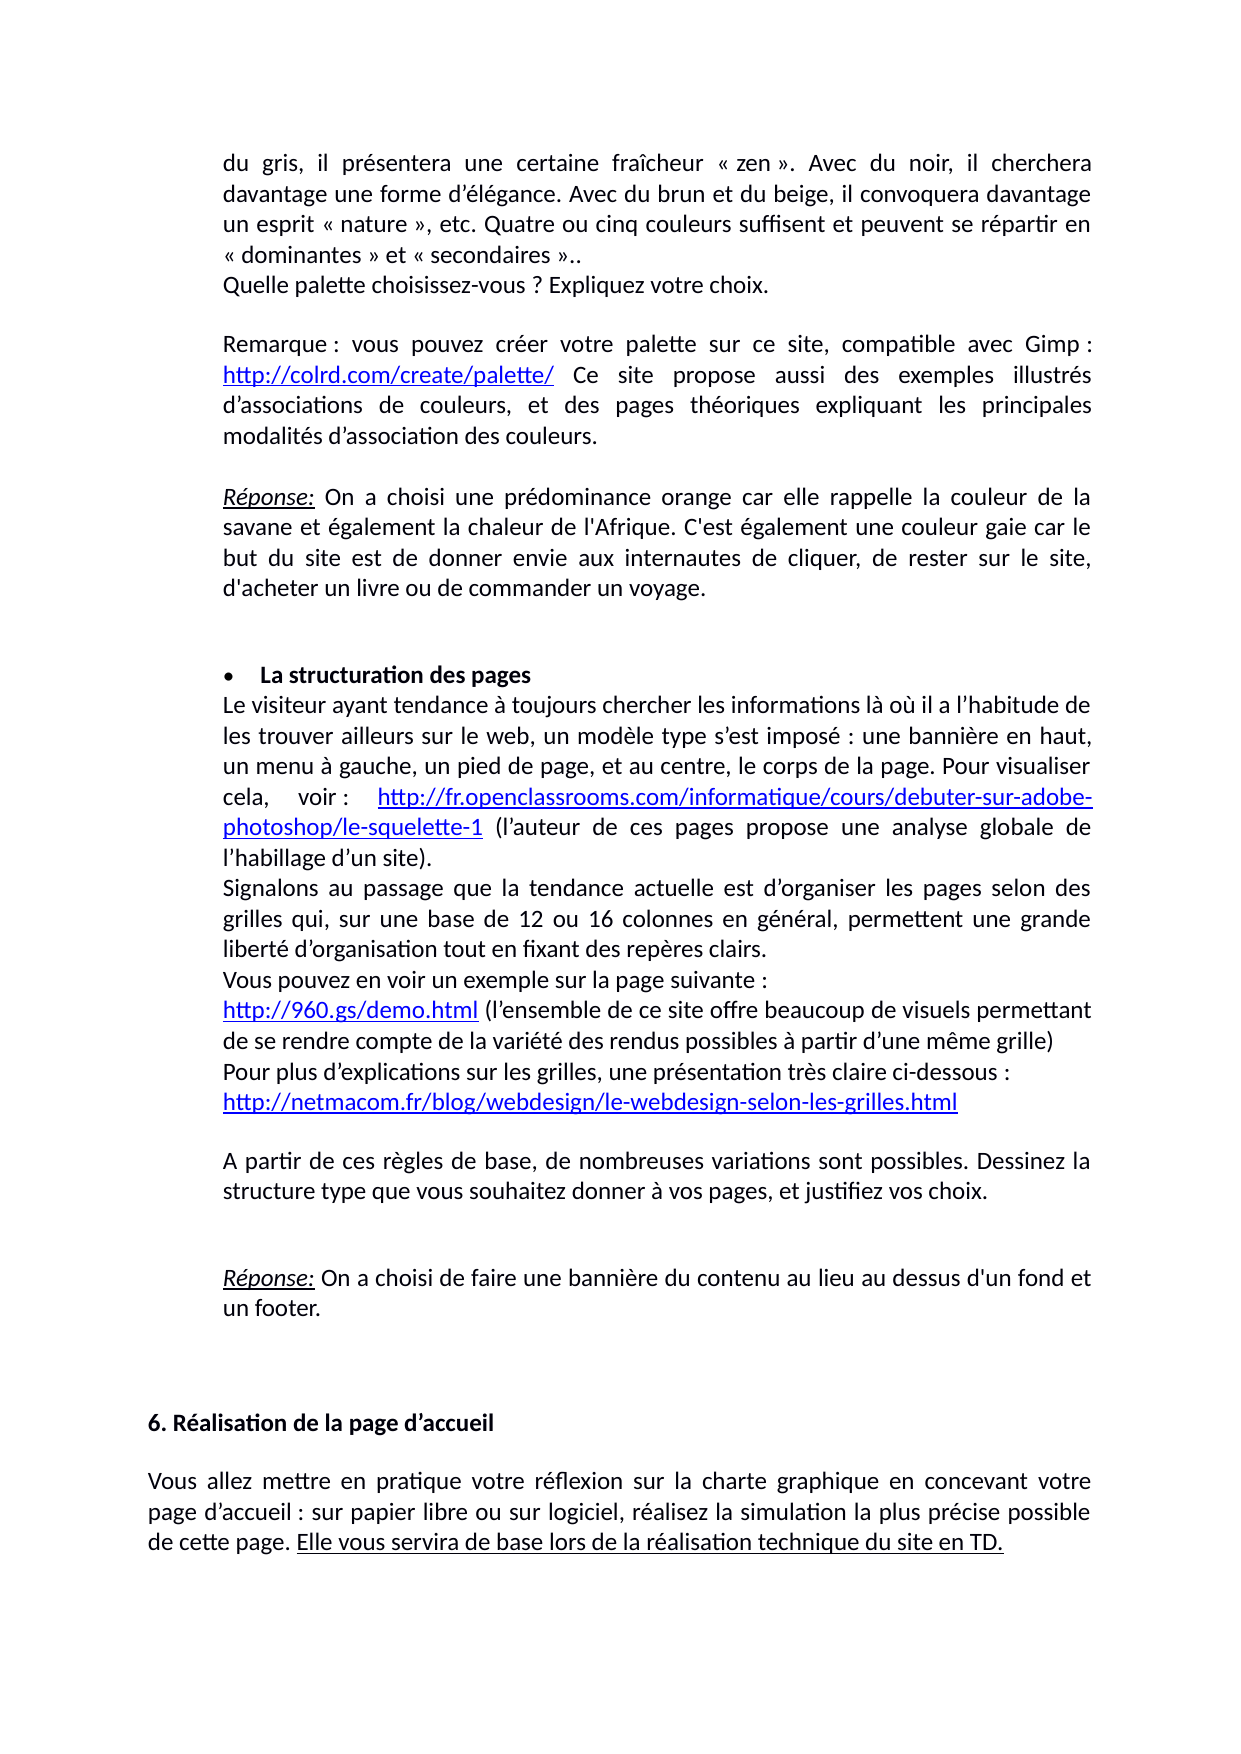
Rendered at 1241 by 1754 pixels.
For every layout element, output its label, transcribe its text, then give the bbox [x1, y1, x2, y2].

text Vous allez mettre en pratique votre réflexion sur la charte graphique en concevant votre page d’accueil : sur papier libre ou sur logiciel, réalisez la simulation la plus précise possible de cette page. Elle vous servira de base lors de la réalisation technique du site en TD. [148, 1466, 1093, 1557]
text A partir de ces règles de base, de nombreuses variations sont possibles. Dessinez la structure type que vous souhaitez donner à vos pages, et justifiez vos choix. [223, 1145, 1093, 1206]
text http://960.gs/demo.html (l’ensemble de ce site offre beaucoup de visuels permettant de se rendre compte de la variété des rendus possibles à partir d’une même grille) [223, 995, 1093, 1056]
text Pour plus d’explications sur les grilles, une présentation très claire ci-dessous : [223, 1056, 1093, 1086]
list La structuration des pages [185, 659, 1093, 689]
text Vous pouvez en voir un exemple sur la page suivante : [223, 964, 1093, 995]
text Réponse: On a choisi de faire une bannière du contenu au lieu au dessus d'un fond et un footer. [223, 1262, 1093, 1323]
text 6. Réalisation de la page d’accueil [148, 1407, 1093, 1437]
text Remarque : vous pouvez créer votre palette sur ce site, compatible avec Gimp : http://colrd.com/create/palette/ Ce site propose aussi des exemples illustrés d’associations de couleurs, et des pages théoriques expliquant les principales modalités d’association des couleurs. [223, 328, 1093, 450]
text http://netmacom.fr/blog/webdesign/le-webdesign-selon-les-grilles.html [223, 1086, 1093, 1117]
text Quelle palette choisissez-vous ? Expliquez votre choix. [223, 270, 1093, 300]
text Signalons au passage que la tendance actuelle est d’organiser les pages selon des grilles qui, sur une base de 12 ou 16 colonnes en général, permettent une grande liberté d’organisation tout en fixant des repères clairs. [223, 873, 1093, 964]
text du gris, il présentera une certaine fraîcheur « zen ». Avec du noir, il cherchera davantage une forme d’élégance. Avec du brun et du beige, il convoquera davantage un esprit « nature », etc. Quatre ou cinq couleurs suffisent et peuvent se répartir en « dominantes » et « secondaires ».. [223, 148, 1093, 270]
text Réponse: On a choisi une prédominance orange car elle rappelle la couleur de la savane et également la chaleur de l'Afrique. C'est également une couleur gaie car le but du site est de donner envie aux internautes de cliquer, de rester sur le site, d'acheter un livre ou de commander un voyage. [223, 481, 1093, 603]
text Le visiteur ayant tendance à toujours chercher les informations là où il a l’habitude de les trouver ailleurs sur le web, un modèle type s’est imposé : une bannière en haut, un menu à gauche, un pied de page, et au centre, le corps de la page. Pour visualiser cela, voir : http://fr.openclassrooms.com/informatique/cours/debuter-sur-adobe-photoshop/le-squelette-1 (l’auteur de ces pages propose une analyse globale de l’habillage d’un site). [223, 689, 1093, 873]
